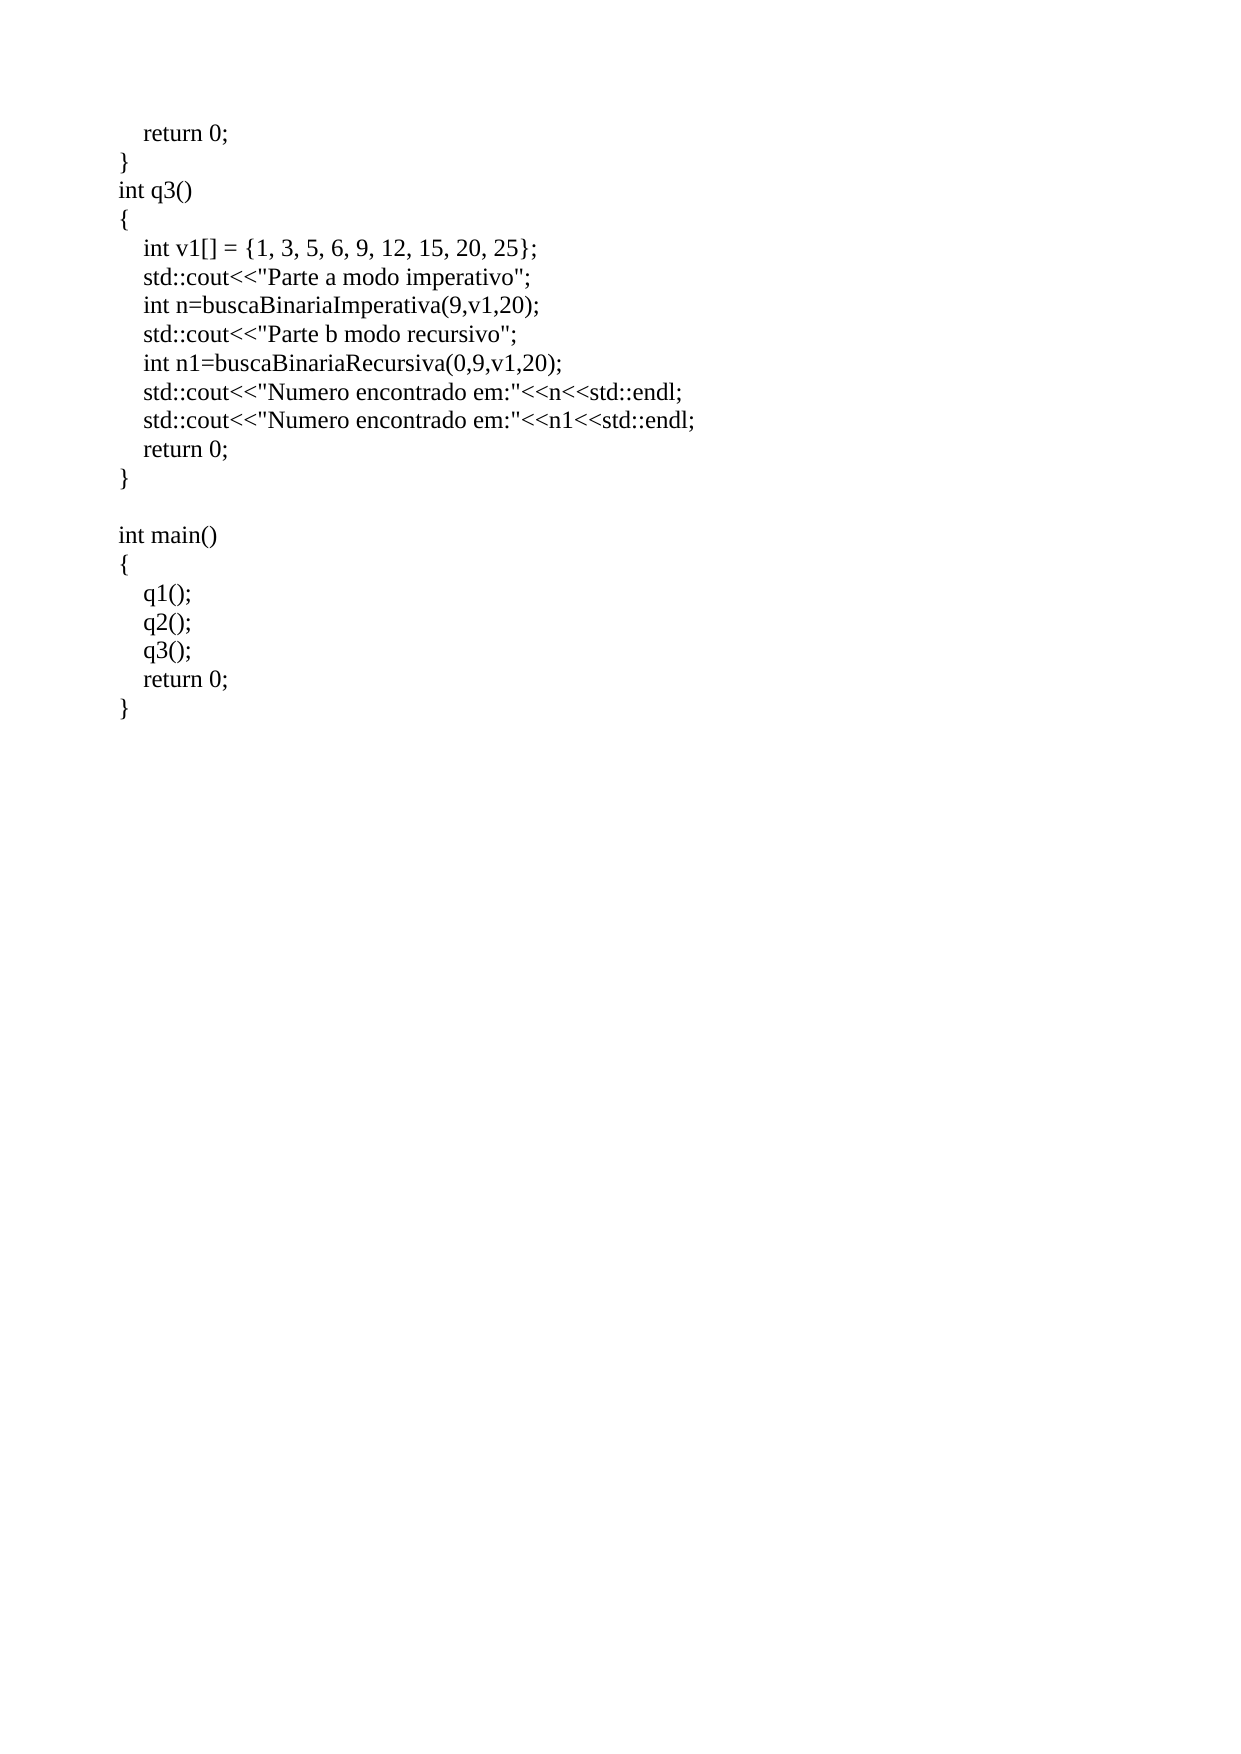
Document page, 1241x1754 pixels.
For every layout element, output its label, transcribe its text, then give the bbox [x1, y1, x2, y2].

text } [118, 463, 1122, 492]
text } [118, 693, 1122, 722]
text std::cout<<"Parte a modo imperativo"; [118, 262, 1122, 291]
text { [118, 204, 1122, 233]
text int v1[] = {1, 3, 5, 6, 9, 12, 15, 20, 25}; [118, 233, 1122, 262]
text q1(); [118, 578, 1122, 607]
text return 0; [118, 664, 1122, 693]
text } [118, 147, 1122, 176]
text std::cout<<"Numero encontrado em:"<<n<<std::endl; [118, 377, 1122, 406]
text return 0; [118, 434, 1122, 463]
text int q3() [118, 176, 1122, 204]
text q3(); [118, 636, 1122, 664]
text int n=buscaBinariaImperativa(9,v1,20); [118, 291, 1122, 319]
text std::cout<<"Parte b modo recursivo"; [118, 319, 1122, 348]
text q2(); [118, 607, 1122, 636]
text std::cout<<"Numero encontrado em:"<<n1<<std::endl; [118, 406, 1122, 434]
text int n1=buscaBinariaRecursiva(0,9,v1,20); [118, 348, 1122, 377]
text return 0; [118, 118, 1122, 147]
text int main() [118, 521, 1122, 549]
text { [118, 549, 1122, 578]
